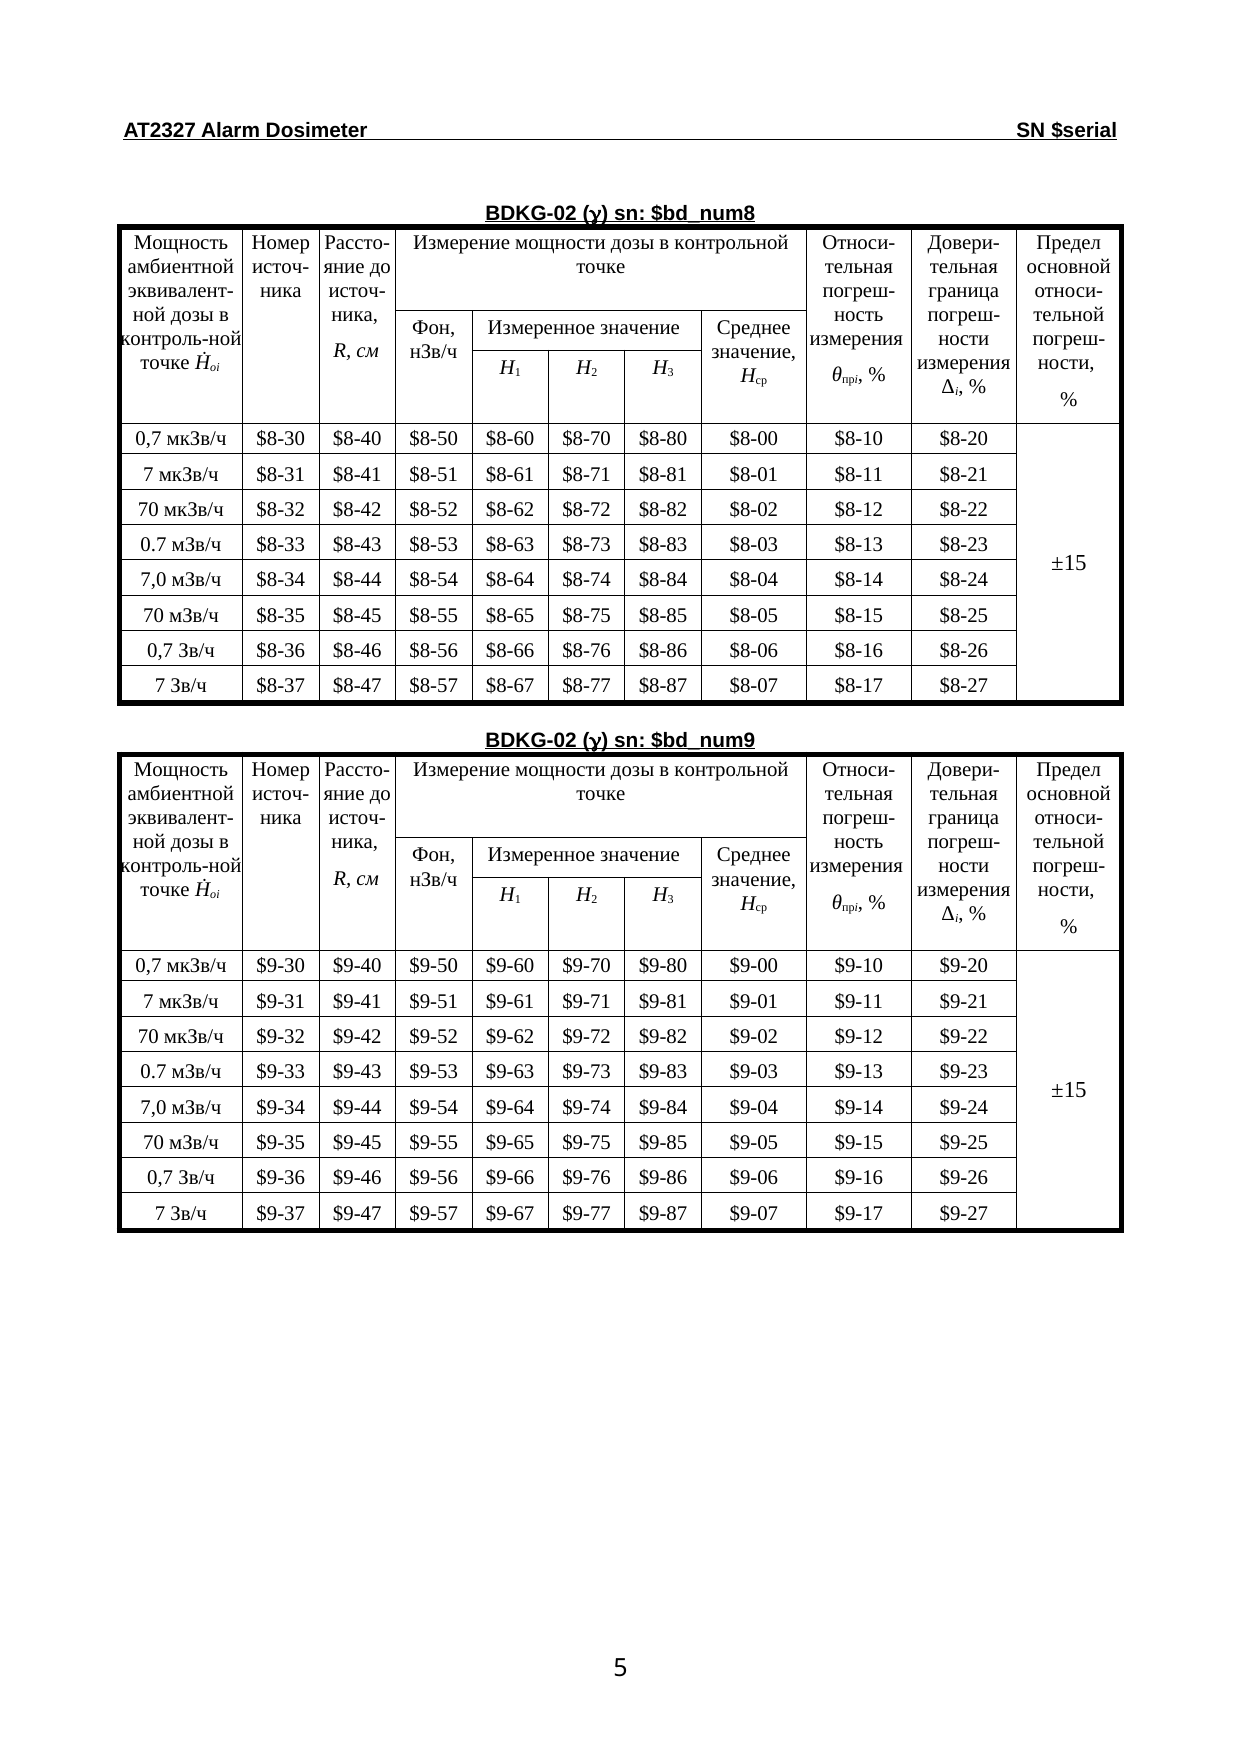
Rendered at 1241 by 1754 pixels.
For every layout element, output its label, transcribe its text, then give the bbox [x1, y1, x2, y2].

table_cell $8-42 [320, 490, 395, 524]
table_cell $9-54 [396, 1087, 472, 1122]
table_cell $9-32 [243, 1017, 319, 1051]
table_cell $8-40 [320, 424, 395, 453]
table_cell $9-34 [243, 1087, 319, 1122]
table_cell $8-23 [912, 525, 1016, 559]
table_cell $8-72 [549, 490, 624, 524]
table_cell 7 Зв/ч [122, 666, 242, 700]
table_cell Мощность амбиентной эквивалент-ной дозы в контроль-ной точке Ḣoi [122, 230, 242, 423]
table_cell $9-17 [807, 1193, 911, 1228]
table_cell $9-44 [320, 1087, 395, 1122]
table_cell Относи-тельная погреш-ность измерения θпрi, % [807, 757, 911, 950]
table_cell $9-72 [549, 1017, 624, 1051]
table_cell $9-83 [625, 1052, 701, 1086]
table_cell $9-02 [702, 1017, 806, 1051]
table_cell $9-50 [396, 951, 472, 980]
table_cell $8-80 [625, 424, 701, 453]
table_cell 0,7 мкЗв/ч [122, 951, 242, 980]
table_cell $8-12 [807, 490, 911, 524]
table_cell $9-80 [625, 951, 701, 980]
table_cell $8-65 [473, 596, 548, 630]
table_cell $8-20 [912, 424, 1016, 453]
table_cell $9-31 [243, 981, 319, 1016]
table_cell $8-30 [243, 424, 319, 453]
table_cell $8-47 [320, 666, 395, 700]
table_cell $8-11 [807, 454, 911, 488]
table_cell $9-42 [320, 1017, 395, 1051]
table_cell $9-63 [473, 1052, 548, 1086]
table_cell $9-10 [807, 951, 911, 980]
table_cell $9-12 [807, 1017, 911, 1051]
table_cell $9-60 [473, 951, 548, 980]
table_cell Фон, нЗв/ч [396, 838, 472, 950]
table_cell $9-35 [243, 1123, 319, 1157]
table_cell $8-62 [473, 490, 548, 524]
table_cell $8-21 [912, 454, 1016, 488]
table_header BDKG-02 () sn: $bd_num8 [119, 179, 1121, 224]
table_cell 0,7 Зв/ч [122, 1158, 242, 1192]
table_cell $9-00 [702, 951, 806, 980]
table_cell $8-04 [702, 560, 806, 594]
table_cell 7 мкЗв/ч [122, 981, 242, 1016]
table_cell Измеренное значение [473, 838, 701, 877]
table_cell ±15 [1017, 424, 1119, 700]
table_cell $8-87 [625, 666, 701, 700]
table_cell $9-05 [702, 1123, 806, 1157]
table_cell $8-53 [396, 525, 472, 559]
table_cell $9-40 [320, 951, 395, 980]
table_cell Измерение мощности дозы в контрольной точке [396, 230, 806, 310]
table_cell $9-85 [625, 1123, 701, 1157]
table_cell $8-06 [702, 631, 806, 665]
table_cell Предел основной относи-тельной погреш-ности, % [1017, 230, 1119, 423]
table_cell 70 мкЗв/ч [122, 1017, 242, 1051]
table_cell $8-37 [243, 666, 319, 700]
table_cell $9-47 [320, 1193, 395, 1228]
table_cell $8-74 [549, 560, 624, 594]
table_cell $8-54 [396, 560, 472, 594]
table_cell $8-44 [320, 560, 395, 594]
table_cell $8-10 [807, 424, 911, 453]
table_cell $9-41 [320, 981, 395, 1016]
table_cell H3 [625, 351, 701, 423]
table_cell 70 мЗв/ч [122, 596, 242, 630]
table_cell $8-50 [396, 424, 472, 453]
table_cell $9-37 [243, 1193, 319, 1228]
table_cell $9-11 [807, 981, 911, 1016]
table_cell $8-32 [243, 490, 319, 524]
table_cell $9-66 [473, 1158, 548, 1192]
table_cell $8-26 [912, 631, 1016, 665]
table_cell $9-70 [549, 951, 624, 980]
table_cell $9-21 [912, 981, 1016, 1016]
table_cell $9-61 [473, 981, 548, 1016]
table_cell $9-36 [243, 1158, 319, 1192]
table_cell Довери-тельная граница погреш-ности измерения Δi, % [912, 230, 1016, 423]
table_cell 7 мкЗв/ч [122, 454, 242, 488]
table_cell $9-64 [473, 1087, 548, 1122]
table_cell $9-25 [912, 1123, 1016, 1157]
table_cell Мощность амбиентной эквивалент-ной дозы в контроль-ной точке Ḣoi [122, 757, 242, 950]
table_cell $9-81 [625, 981, 701, 1016]
table_cell Рассто-яние до источ-ника, R, см [320, 757, 395, 950]
table_cell $8-82 [625, 490, 701, 524]
table_cell Предел основной относи-тельной погреш-ности, % [1017, 757, 1119, 950]
table_cell $9-87 [625, 1193, 701, 1228]
table_cell $8-86 [625, 631, 701, 665]
table_header BDKG-02 () sn: $bd_num9 [119, 706, 1121, 752]
table_cell $9-04 [702, 1087, 806, 1122]
table_cell $9-57 [396, 1193, 472, 1228]
table_cell Рассто-яние до источ-ника, R, см [320, 230, 395, 423]
table_cell Среднее значение, Hср [702, 838, 806, 950]
table_cell $9-65 [473, 1123, 548, 1157]
table_cell $8-45 [320, 596, 395, 630]
table_cell H2 [549, 351, 624, 423]
table_cell $9-74 [549, 1087, 624, 1122]
table_cell $8-25 [912, 596, 1016, 630]
table_cell $9-27 [912, 1193, 1016, 1228]
table_cell $8-00 [702, 424, 806, 453]
table_cell $9-15 [807, 1123, 911, 1157]
table_cell $8-84 [625, 560, 701, 594]
table_cell $8-60 [473, 424, 548, 453]
table_cell $8-63 [473, 525, 548, 559]
table_cell $8-13 [807, 525, 911, 559]
table_cell $8-01 [702, 454, 806, 488]
table_cell $9-67 [473, 1193, 548, 1228]
table_cell $9-55 [396, 1123, 472, 1157]
table_cell H1 [473, 878, 548, 950]
table_cell $8-56 [396, 631, 472, 665]
table_cell 7,0 мЗв/ч [122, 1087, 242, 1122]
table_cell $8-43 [320, 525, 395, 559]
table_cell $9-75 [549, 1123, 624, 1157]
table_cell $9-03 [702, 1052, 806, 1086]
table_cell 7 Зв/ч [122, 1193, 242, 1228]
table_cell $9-73 [549, 1052, 624, 1086]
table_cell $8-85 [625, 596, 701, 630]
table_cell $9-43 [320, 1052, 395, 1086]
table_cell $9-30 [243, 951, 319, 980]
table_cell $9-76 [549, 1158, 624, 1192]
table_cell 70 мкЗв/ч [122, 490, 242, 524]
table_cell $8-55 [396, 596, 472, 630]
table_cell $8-34 [243, 560, 319, 594]
table_cell $8-75 [549, 596, 624, 630]
table_cell Фон, нЗв/ч [396, 311, 472, 423]
table_cell $8-46 [320, 631, 395, 665]
table_cell $8-15 [807, 596, 911, 630]
table_cell $9-82 [625, 1017, 701, 1051]
table_cell $8-33 [243, 525, 319, 559]
table_cell $9-86 [625, 1158, 701, 1192]
table_cell $9-84 [625, 1087, 701, 1122]
table_cell 0,7 мкЗв/ч [122, 424, 242, 453]
table_cell $9-23 [912, 1052, 1016, 1086]
table_cell $9-77 [549, 1193, 624, 1228]
table_cell $9-51 [396, 981, 472, 1016]
table_cell Номер источ-ника [243, 757, 319, 950]
table_cell $8-70 [549, 424, 624, 453]
table_cell $9-14 [807, 1087, 911, 1122]
table_cell $8-77 [549, 666, 624, 700]
table_cell 0.7 мЗв/ч [122, 525, 242, 559]
table_cell $9-24 [912, 1087, 1016, 1122]
table_cell $9-46 [320, 1158, 395, 1192]
table_cell $9-22 [912, 1017, 1016, 1051]
table_cell $8-05 [702, 596, 806, 630]
table_cell $9-62 [473, 1017, 548, 1051]
table_cell 0.7 мЗв/ч [122, 1052, 242, 1086]
table_cell $8-73 [549, 525, 624, 559]
table_cell H1 [473, 351, 548, 423]
table_cell H2 [549, 878, 624, 950]
table_cell Относи-тельная погреш-ность измерения θпрi, % [807, 230, 911, 423]
table_cell $8-14 [807, 560, 911, 594]
table_cell $8-03 [702, 525, 806, 559]
table_cell $8-22 [912, 490, 1016, 524]
table_cell $9-16 [807, 1158, 911, 1192]
table_cell $8-64 [473, 560, 548, 594]
table_cell $9-45 [320, 1123, 395, 1157]
table_cell $8-41 [320, 454, 395, 488]
table_cell $8-76 [549, 631, 624, 665]
table_cell Измеренное значение [473, 311, 701, 349]
table_cell $8-66 [473, 631, 548, 665]
table_cell $9-20 [912, 951, 1016, 980]
table_cell $9-26 [912, 1158, 1016, 1192]
table_cell 7,0 мЗв/ч [122, 560, 242, 594]
table_cell $8-81 [625, 454, 701, 488]
table_cell $8-61 [473, 454, 548, 488]
table_cell $8-51 [396, 454, 472, 488]
table_cell $8-52 [396, 490, 472, 524]
table_cell $9-33 [243, 1052, 319, 1086]
table_cell $8-67 [473, 666, 548, 700]
table_cell $8-07 [702, 666, 806, 700]
table_cell H3 [625, 878, 701, 950]
table_cell $8-83 [625, 525, 701, 559]
table_cell Измерение мощности дозы в контрольной точке [396, 757, 806, 837]
table_cell Довери-тельная граница погреш-ности измерения Δi, % [912, 757, 1016, 950]
table_cell 70 мЗв/ч [122, 1123, 242, 1157]
table_cell $8-16 [807, 631, 911, 665]
table_cell $9-53 [396, 1052, 472, 1086]
table_cell $9-56 [396, 1158, 472, 1192]
table_cell $9-01 [702, 981, 806, 1016]
table_cell ±15 [1017, 951, 1119, 1228]
table_cell $8-27 [912, 666, 1016, 700]
table_cell $9-06 [702, 1158, 806, 1192]
table_cell $8-71 [549, 454, 624, 488]
table_cell $8-24 [912, 560, 1016, 594]
table_cell $8-02 [702, 490, 806, 524]
table_cell $9-13 [807, 1052, 911, 1086]
table_cell Среднее значение, Hср [702, 311, 806, 423]
table_cell $9-52 [396, 1017, 472, 1051]
table_cell $8-57 [396, 666, 472, 700]
table_cell $8-35 [243, 596, 319, 630]
table_cell $8-36 [243, 631, 319, 665]
table_cell $9-07 [702, 1193, 806, 1228]
table_cell $8-31 [243, 454, 319, 488]
table_cell 0,7 Зв/ч [122, 631, 242, 665]
table_cell Номер источ-ника [243, 230, 319, 423]
table_cell $8-17 [807, 666, 911, 700]
table_cell $9-71 [549, 981, 624, 1016]
